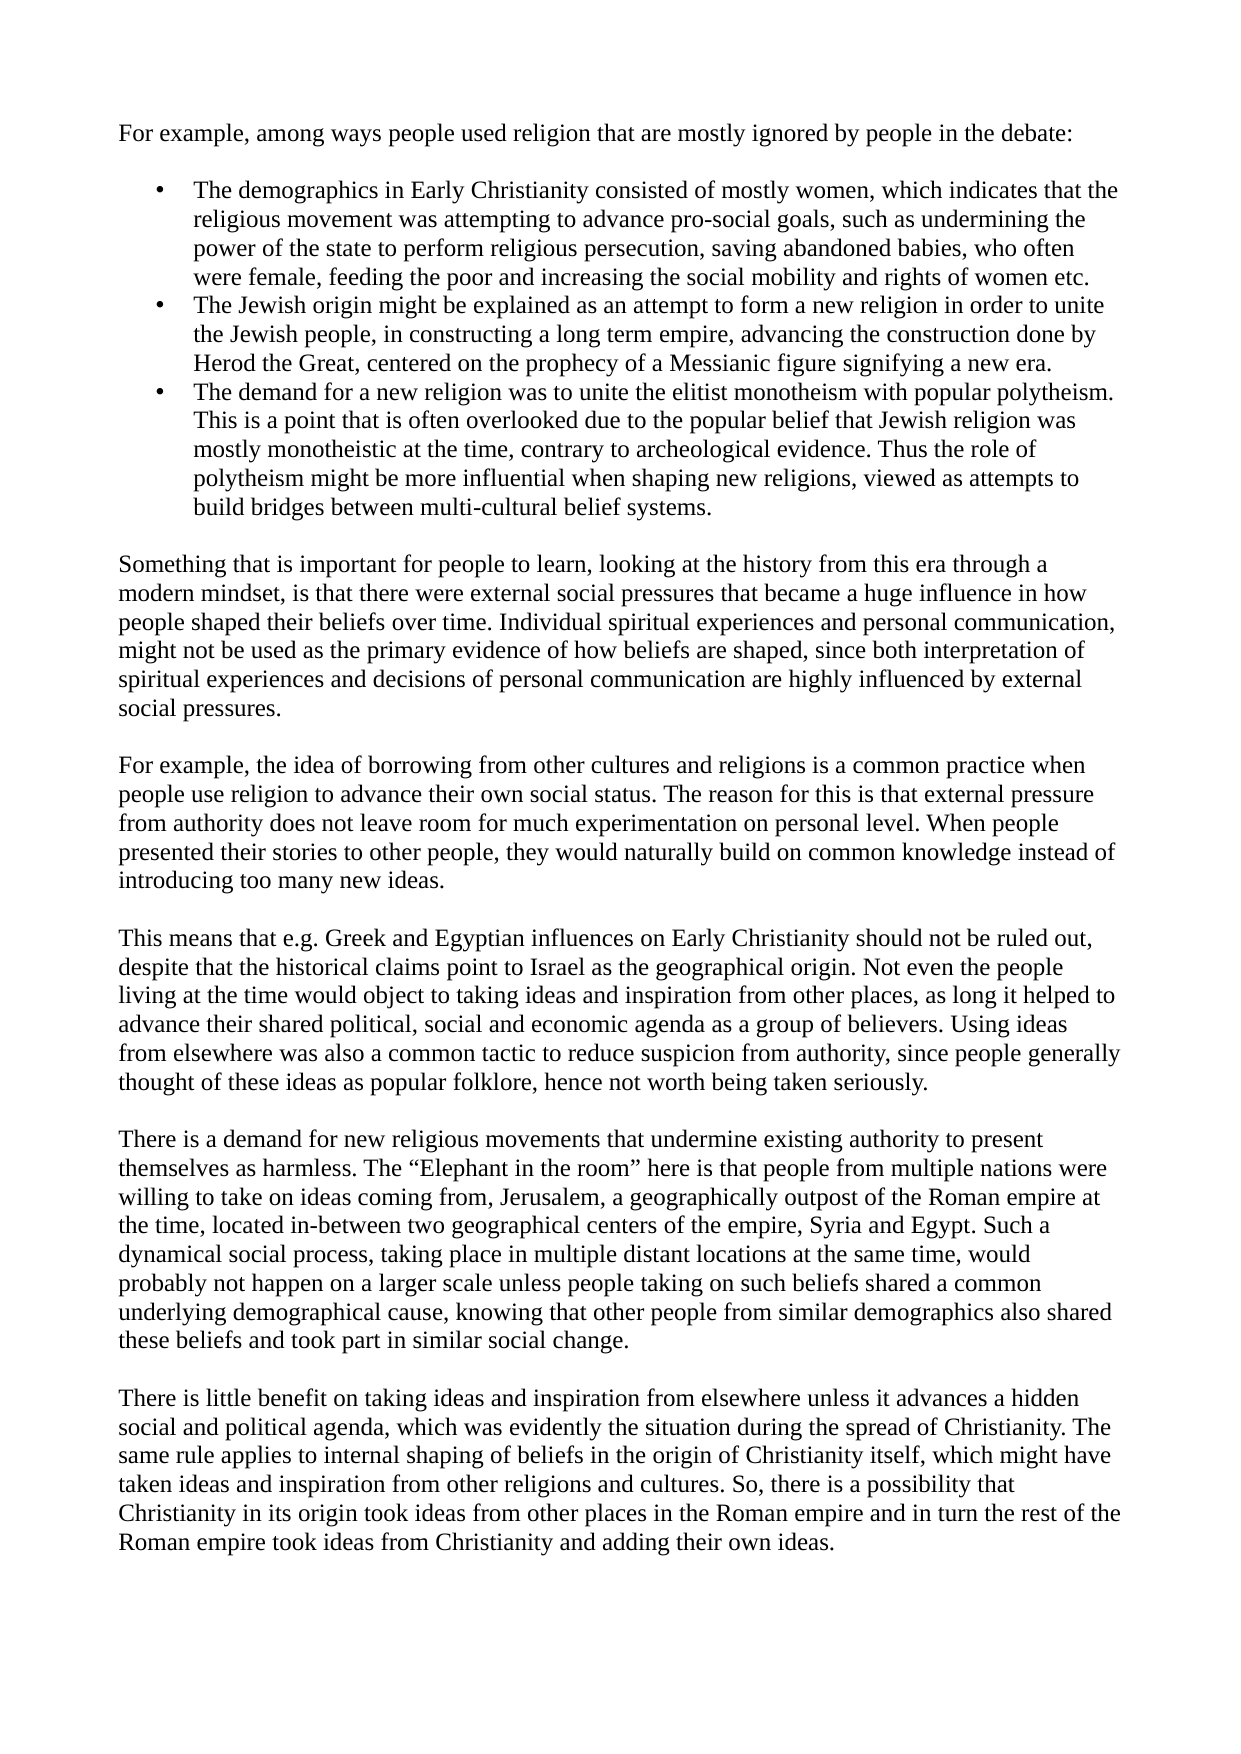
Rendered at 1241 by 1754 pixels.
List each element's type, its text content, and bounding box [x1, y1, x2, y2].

text There is little benefit on taking ideas and inspiration from elsewhere unless it advances a hidden social and political agenda, which was evidently the situation during the spread of Christianity. The same rule applies to internal shaping of beliefs in the origin of Christianity itself, which might have taken ideas and inspiration from other religions and cultures. So, there is a possibility that Christianity in its origin took ideas from other places in the Roman empire and in turn the rest of the Roman empire took ideas from Christianity and adding their own ideas. [118, 1383, 1122, 1556]
list The Jewish origin might be explained as an attempt to form a new religion in order to unite the Jewish people, in constructing a long term empire, advancing the construction done by Herod the Great, centered on the prophecy of a Messianic figure signifying a new era. [156, 291, 1122, 377]
text This means that e.g. Greek and Egyptian influences on Early Christianity should not be ruled out, despite that the historical claims point to Israel as the geographical origin. Not even the people living at the time would object to taking ideas and inspiration from other places, as long it helped to advance their shared political, social and economic agenda as a group of believers. Using ideas from elsewhere was also a common tactic to reduce suspicion from authority, since people generally thought of these ideas as popular folklore, hence not worth being taken seriously. [118, 923, 1122, 1096]
list The demographics in Early Christianity consisted of mostly women, which indicates that the religious movement was attempting to advance pro-social goals, such as undermining the power of the state to perform religious persecution, saving abandoned babies, who often were female, feeding the poor and increasing the social mobility and rights of women etc. [156, 176, 1122, 291]
list The demand for a new religion was to unite the elitist monotheism with popular polytheism. This is a point that is often overlooked due to the popular belief that Jewish religion was mostly monotheistic at the time, contrary to archeological evidence. Thus the role of polytheism might be more influential when shaping new religions, viewed as attempts to build bridges between multi-cultural belief systems. [156, 377, 1122, 521]
text Something that is important for people to learn, looking at the history from this era through a modern mindset, is that there were external social pressures that became a huge influence in how people shaped their beliefs over time. Individual spiritual experiences and personal communication, might not be used as the primary evidence of how beliefs are shaped, since both interpretation of spiritual experiences and decisions of personal communication are highly influenced by external social pressures. [118, 549, 1122, 722]
text For example, the idea of borrowing from other cultures and religions is a common practice when people use religion to advance their own social status. The reason for this is that external pressure from authority does not leave room for much experimentation on personal level. When people presented their stories to other people, they would naturally build on common knowledge instead of introducing too many new ideas. [118, 751, 1122, 894]
text There is a demand for new religious movements that undermine existing authority to present themselves as harmless. The “Elephant in the room” here is that people from multiple nations were willing to take on ideas coming from, Jerusalem, a geographically outpost of the Roman empire at the time, located in-between two geographical centers of the empire, Syria and Egypt. Such a dynamical social process, taking place in multiple distant locations at the same time, would probably not happen on a larger scale unless people taking on such beliefs shared a common underlying demographical cause, knowing that other people from similar demographics also shared these beliefs and took part in similar social change. [118, 1124, 1122, 1354]
text For example, among ways people used religion that are mostly ignored by people in the debate: [118, 118, 1122, 147]
